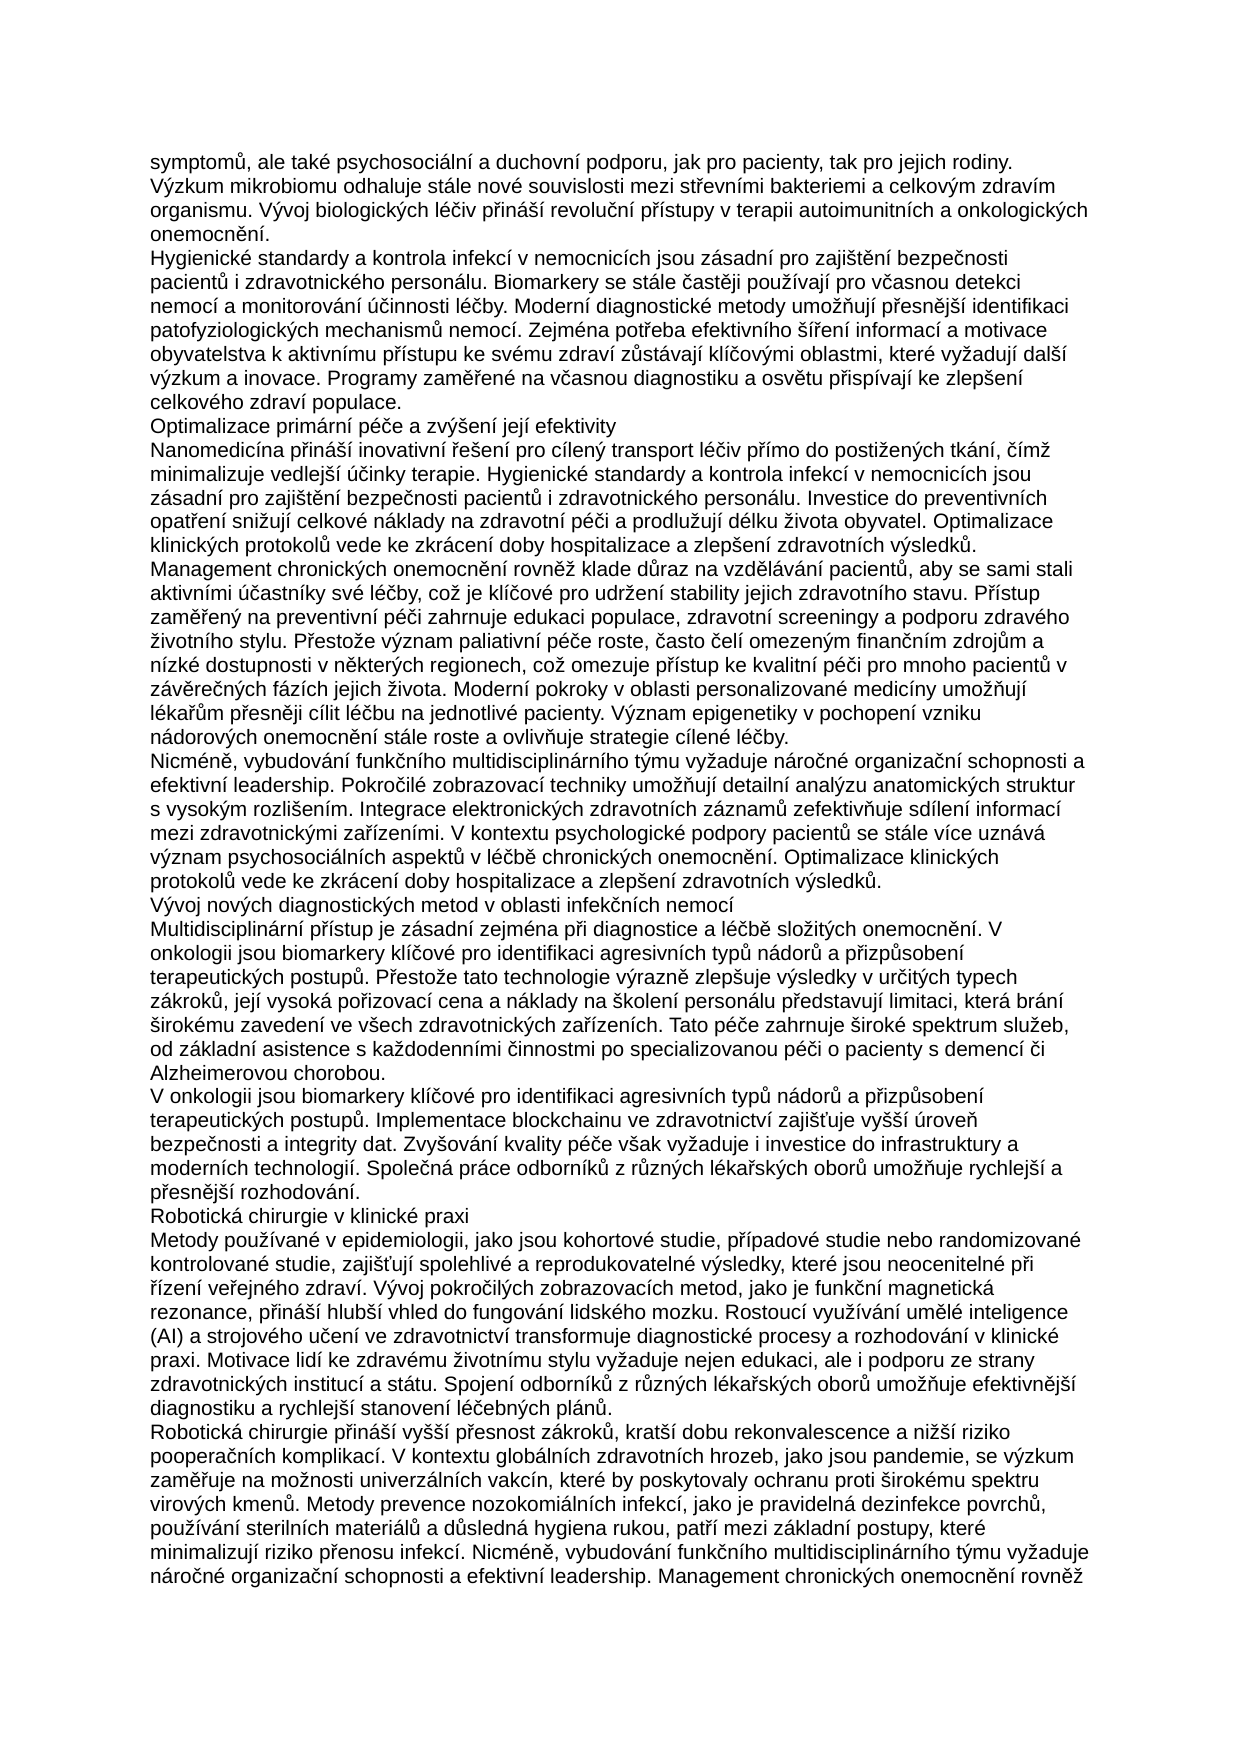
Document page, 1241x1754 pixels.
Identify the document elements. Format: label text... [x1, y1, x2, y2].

text Nanomedicína přináší inovativní řešení pro cílený transport léčiv přímo do postižených tkání, čímž minimalizuje vedlejší účinky terapie. Hygienické standardy a kontrola infekcí v nemocnicích jsou zásadní pro zajištění bezpečnosti pacientů i zdravotnického personálu. Investice do preventivních opatření snižují celkové náklady na zdravotní péči a prodlužují délku života obyvatel. Optimalizace klinických protokolů vede ke zkrácení doby hospitalizace a zlepšení zdravotních výsledků. [150, 437, 1090, 557]
text Robotická chirurgie v klinické praxi [150, 1204, 1090, 1228]
text Hygienické standardy a kontrola infekcí v nemocnicích jsou zásadní pro zajištění bezpečnosti pacientů i zdravotnického personálu. Biomarkery se stále častěji používají pro včasnou detekci nemocí a monitorování účinnosti léčby. Moderní diagnostické metody umožňují přesnější identifikaci patofyziologických mechanismů nemocí. Zejména potřeba efektivního šíření informací a motivace obyvatelstva k aktivnímu přístupu ke svému zdraví zůstávají klíčovými oblastmi, které vyžadují další výzkum a inovace. Programy zaměřené na včasnou diagnostiku a osvětu přispívají ke zlepšení celkového zdraví populace. [150, 246, 1090, 413]
text Metody používané v epidemiologii, jako jsou kohortové studie, případové studie nebo randomizované kontrolované studie, zajišťují spolehlivé a reprodukovatelné výsledky, které jsou neocenitelné při řízení veřejného zdraví. Vývoj pokročilých zobrazovacích metod, jako je funkční magnetická rezonance, přináší hlubší vhled do fungování lidského mozku. Rostoucí využívání umělé inteligence (AI) a strojového učení ve zdravotnictví transformuje diagnostické procesy a rozhodování v klinické praxi. Motivace lidí ke zdravému životnímu stylu vyžaduje nejen edukaci, ale i podporu ze strany zdravotnických institucí a státu. Spojení odborníků z různých lékařských oborů umožňuje efektivnější diagnostiku a rychlejší stanovení léčebných plánů. [150, 1228, 1090, 1420]
text symptomů, ale také psychosociální a duchovní podporu, jak pro pacienty, tak pro jejich rodiny. Výzkum mikrobiomu odhaluje stále nové souvislosti mezi střevními bakteriemi a celkovým zdravím organismu. Vývoj biologických léčiv přináší revoluční přístupy v terapii autoimunitních a onkologických onemocnění. [150, 150, 1090, 246]
text Nicméně, vybudování funkčního multidisciplinárního týmu vyžaduje náročné organizační schopnosti a efektivní leadership. Pokročilé zobrazovací techniky umožňují detailní analýzu anatomických struktur s vysokým rozlišením. Integrace elektronických zdravotních záznamů zefektivňuje sdílení informací mezi zdravotnickými zařízeními. V kontextu psychologické podpory pacientů se stále více uznává význam psychosociálních aspektů v léčbě chronických onemocnění. Optimalizace klinických protokolů vede ke zkrácení doby hospitalizace a zlepšení zdravotních výsledků. [150, 749, 1090, 893]
text Optimalizace primární péče a zvýšení její efektivity [150, 413, 1090, 437]
text V onkologii jsou biomarkery klíčové pro identifikaci agresivních typů nádorů a přizpůsobení terapeutických postupů. Implementace blockchainu ve zdravotnictví zajišťuje vyšší úroveň bezpečnosti a integrity dat. Zvyšování kvality péče však vyžaduje i investice do infrastruktury a moderních technologií. Společná práce odborníků z různých lékařských oborů umožňuje rychlejší a přesnější rozhodování. [150, 1084, 1090, 1204]
text Robotická chirurgie přináší vyšší přesnost zákroků, kratší dobu rekonvalescence a nižší riziko pooperačních komplikací. V kontextu globálních zdravotních hrozeb, jako jsou pandemie, se výzkum zaměřuje na možnosti univerzálních vakcín, které by poskytovaly ochranu proti širokému spektru virových kmenů. Metody prevence nozokomiálních infekcí, jako je pravidelná dezinfekce povrchů, používání sterilních materiálů a důsledná hygiena rukou, patří mezi základní postupy, které minimalizují riziko přenosu infekcí. Nicméně, vybudování funkčního multidisciplinárního týmu vyžaduje náročné organizační schopnosti a efektivní leadership. Management chronických onemocnění rovněž [150, 1420, 1090, 1587]
text Vývoj nových diagnostických metod v oblasti infekčních nemocí [150, 893, 1090, 917]
text Management chronických onemocnění rovněž klade důraz na vzdělávání pacientů, aby se sami stali aktivními účastníky své léčby, což je klíčové pro udržení stability jejich zdravotního stavu. Přístup zaměřený na preventivní péči zahrnuje edukaci populace, zdravotní screeningy a podporu zdravého životního stylu. Přestože význam paliativní péče roste, často čelí omezeným finančním zdrojům a nízké dostupnosti v některých regionech, což omezuje přístup ke kvalitní péči pro mnoho pacientů v závěrečných fázích jejich života. Moderní pokroky v oblasti personalizované medicíny umožňují lékařům přesněji cílit léčbu na jednotlivé pacienty. Význam epigenetiky v pochopení vzniku nádorových onemocnění stále roste a ovlivňuje strategie cílené léčby. [150, 557, 1090, 749]
text Multidisciplinární přístup je zásadní zejména při diagnostice a léčbě složitých onemocnění. V onkologii jsou biomarkery klíčové pro identifikaci agresivních typů nádorů a přizpůsobení terapeutických postupů. Přestože tato technologie výrazně zlepšuje výsledky v určitých typech zákroků, její vysoká pořizovací cena a náklady na školení personálu představují limitaci, která brání širokému zavedení ve všech zdravotnických zařízeních. Tato péče zahrnuje široké spektrum služeb, od základní asistence s každodenními činnostmi po specializovanou péči o pacienty s demencí či Alzheimerovou chorobou. [150, 917, 1090, 1084]
